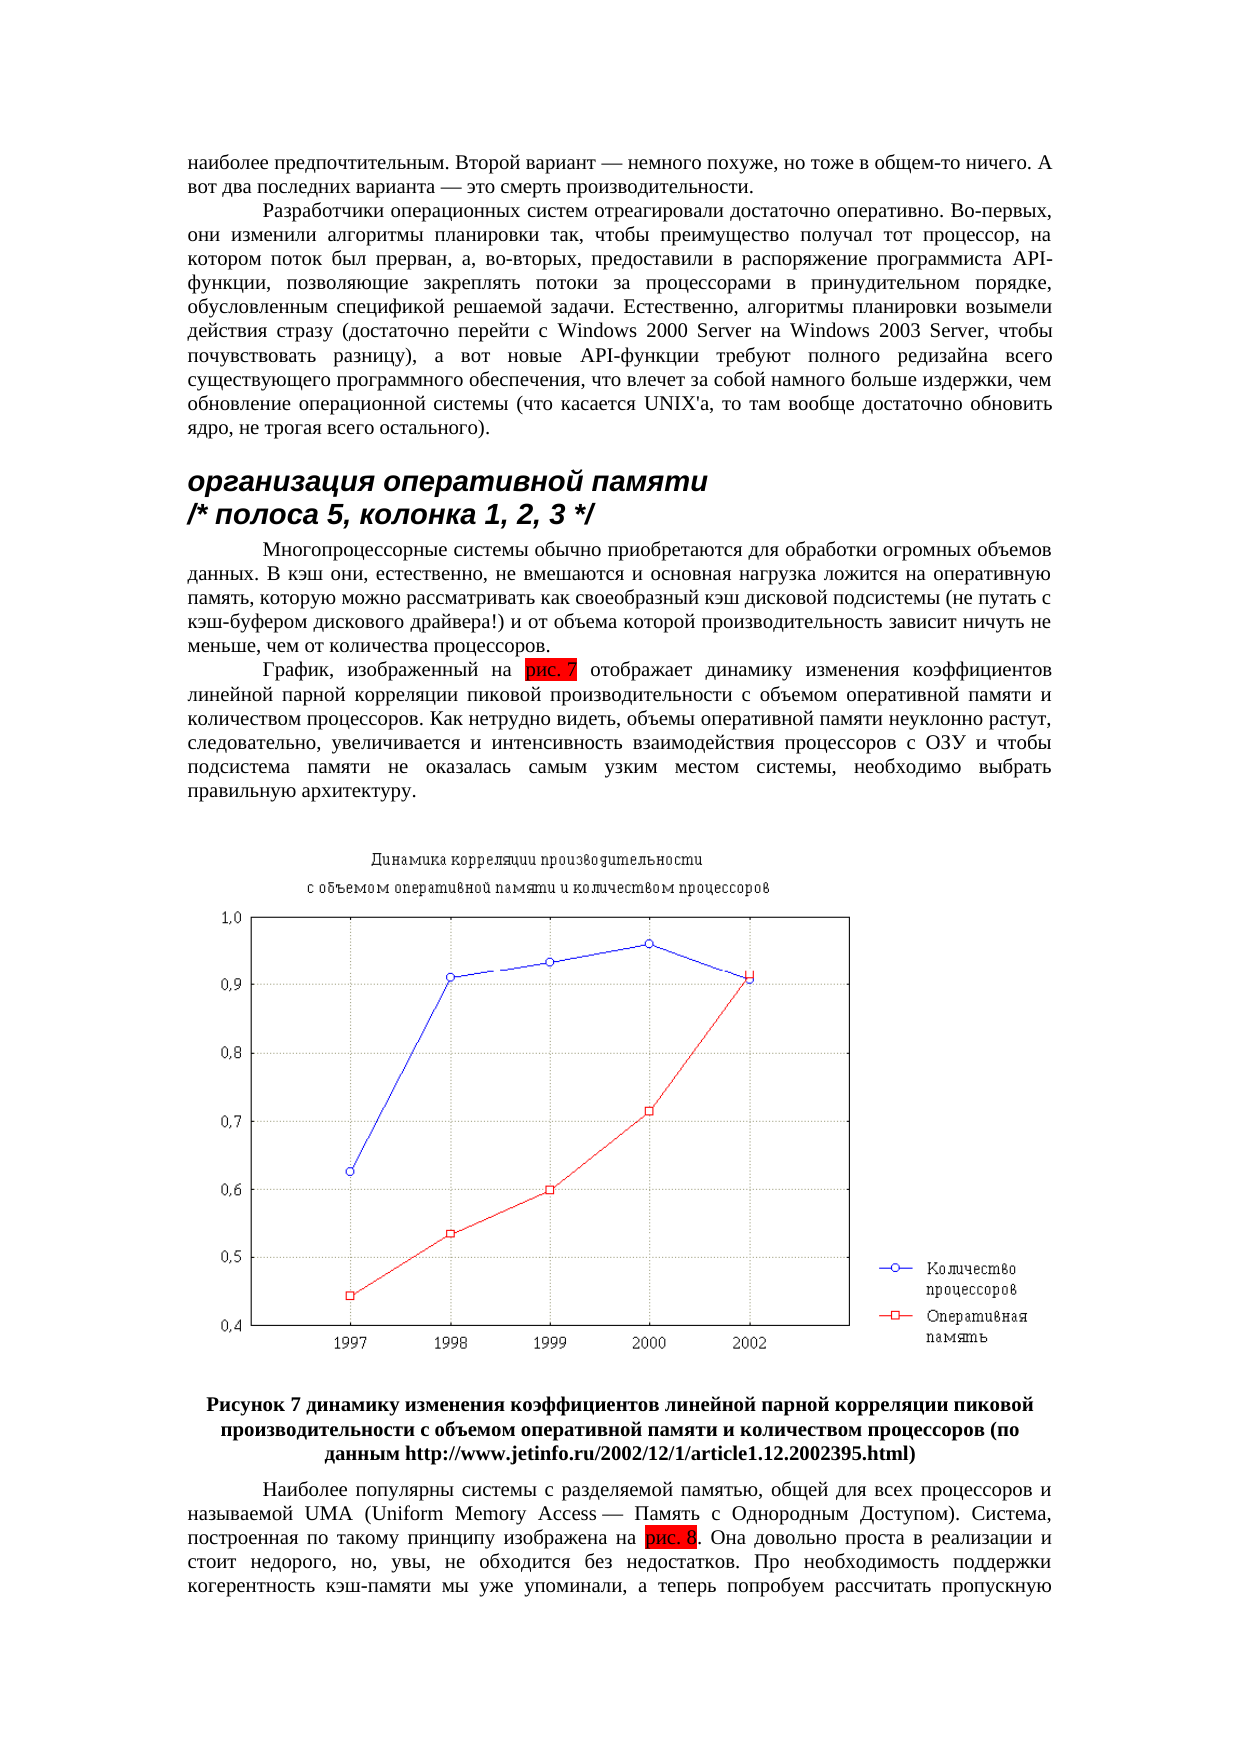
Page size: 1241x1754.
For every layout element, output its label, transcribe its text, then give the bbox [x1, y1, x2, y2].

text Наиболее популярны системы с разделяемой памятью, общей для всех процессоров и называемой UMA (Uniform Memory Access — Память с Однородным Доступом). Система, построенная по такому принципу изображена на рис. 8. Она довольно проста в реализации и стоит недорого, но, увы, не обходится без недостатков. Про необходимость поддержки когерентность кэш-памяти мы уже упоминали, а теперь попробуем рассчитать пропускную [187, 1477, 1053, 1597]
picture [187, 826, 1053, 1380]
text График, изображенный на рис. 7 отображает динамику изменения коэффициентов линейной парной корреляции пиковой производительности с объемом оперативной памяти и количеством процессоров. Как нетрудно видеть, объемы оперативной памяти неуклонно растут, следовательно, увеличивается и интенсивность взаимодействия процессоров с ОЗУ и чтобы подсистема памяти не оказалась самым узким местом системы, необходимо выбрать правильную архитектуру. [187, 657, 1053, 802]
text Разработчики операционных систем отреагировали достаточно оперативно. Во-первых, они изменили алгоритмы планировки так, чтобы преимущество получал тот процессор, на котором поток был прерван, а, во-вторых, предоставили в распоряжение программиста API-функции, позволяющие закреплять потоки за процессорами в принудительном порядке, обусловленным спецификой решаемой задачи. Естественно, алгоритмы планировки возымели действия стразу (достаточно перейти с Windows 2000 Server на Windows 2003 Server, чтобы почувствовать разницу), а вот новые API-функции требуют полного редизайна всего существующего программного обеспечения, что влечет за собой намного больше издержки, чем обновление операционной системы (что касается UNIX'а, то там вообще достаточно обновить ядро, не трогая всего остального). [187, 198, 1053, 439]
text Многопроцессорные системы обычно приобретаются для обработки огромных объемов данных. В кэш они, естественно, не вмешаются и основная нагрузка ложится на оперативную память, которую можно рассматривать как своеобразный кэш дисковой подсистемы (не путать с кэш-буфером дискового драйвера!) и от объема которой производительность зависит ничуть не меньше, чем от количества процессоров. [187, 537, 1053, 657]
subtitle организация оперативной памяти /* полоса 5, колонка 1, 2, 3 */ [187, 464, 1053, 531]
text Рисунок 7 динамику изменения коэффициентов линейной парной корреляции пиковой производительности с объемом оперативной памяти и количеством процессоров (по данным http://www.jetinfo.ru/2002/12/1/article1.12.2002395.html) [187, 1392, 1053, 1464]
text наиболее предпочтительным. Второй вариант — немного похуже, но тоже в общем-то ничего. А вот два последних варианта — это смерть производительности. [187, 150, 1053, 198]
